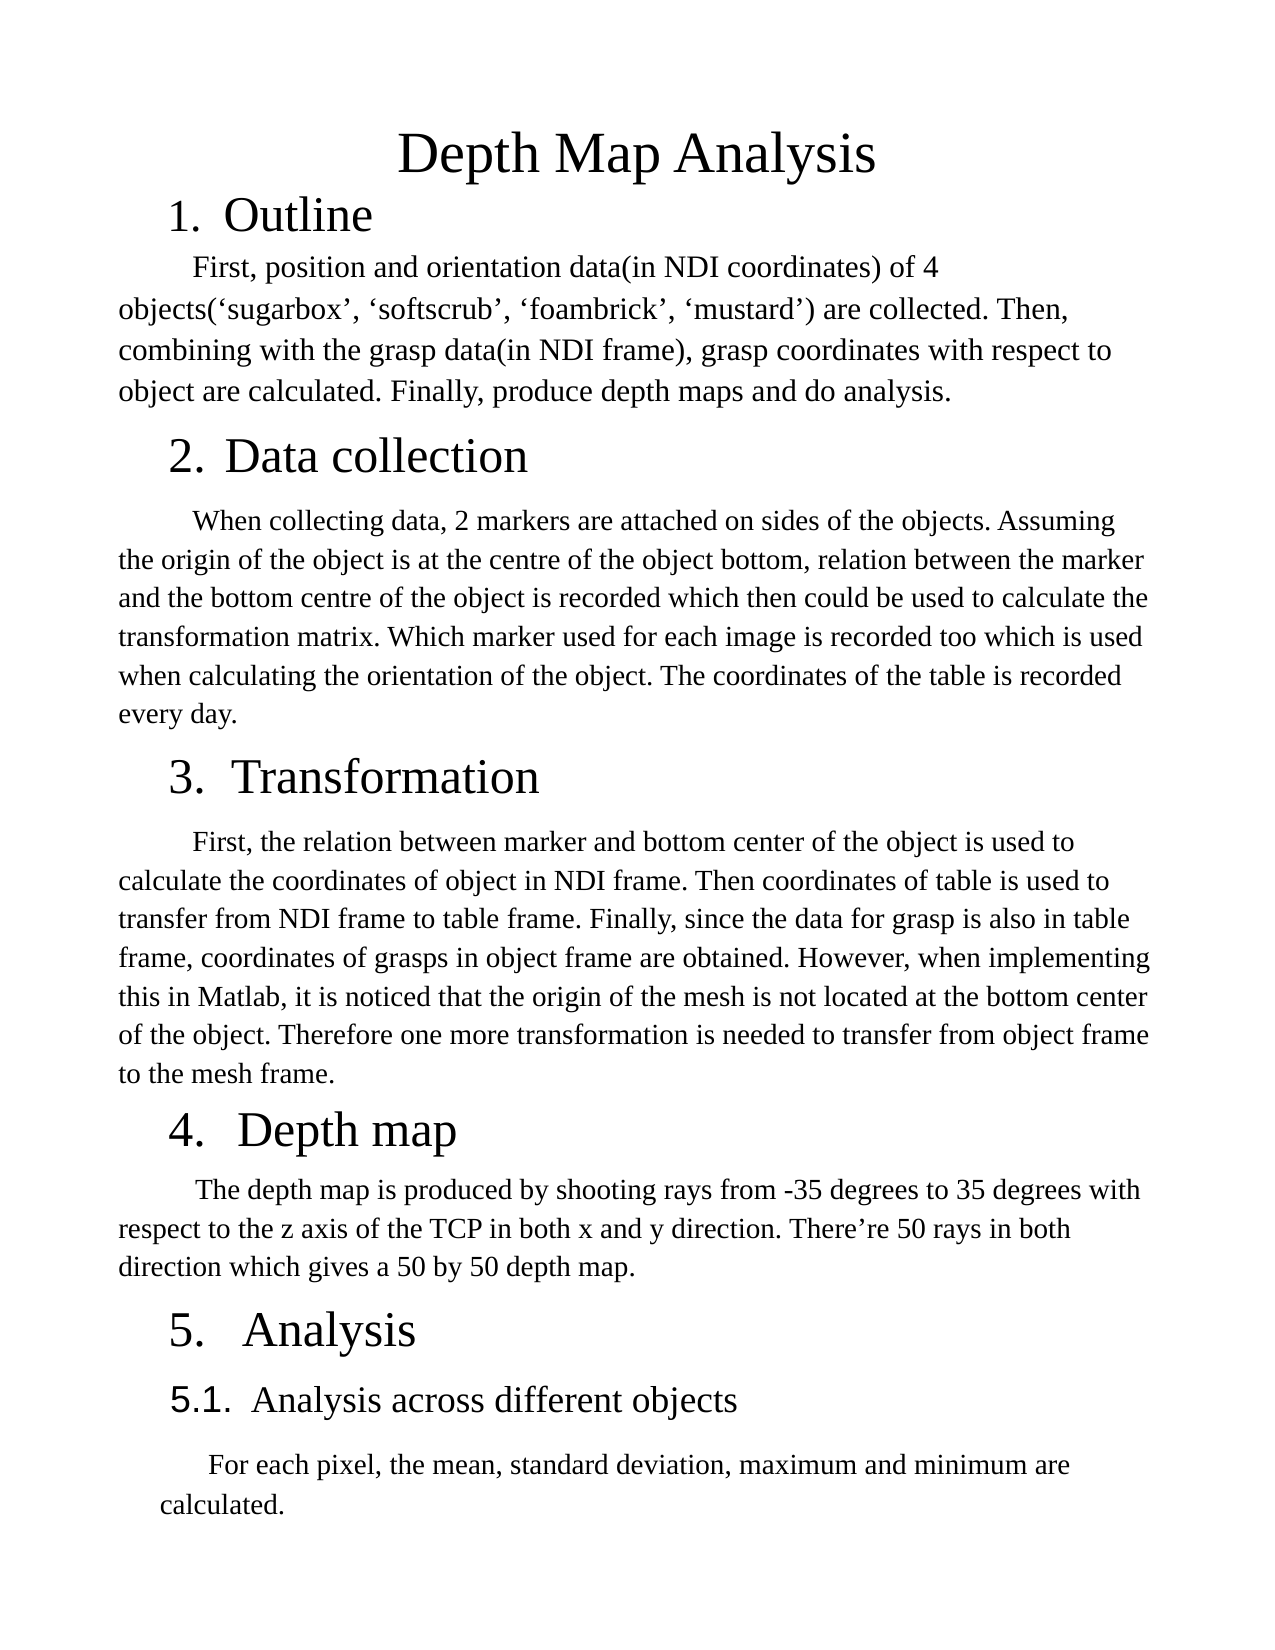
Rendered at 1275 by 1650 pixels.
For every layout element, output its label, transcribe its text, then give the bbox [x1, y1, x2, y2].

text First, the relation between marker and bottom center of the object is used to calculate the coordinates of object in NDI frame. Then coordinates of table is used to transfer from NDI frame to table frame. Finally, since the data for grasp is also in table frame, coordinates of grasps in object frame are obtained. However, when implementing this in Matlab, it is noticed that the origin of the mesh is not located at the bottom center of the object. Therefore one more transformation is needed to transfer from object frame to the mesh frame. [118, 824, 1157, 1089]
list When collecting data, 2 markers are attached on sides of the objects. Assuming the origin of the object is at the centre of the object bottom, relation between the marker and the bottom centre of the object is recorded which then could be used to calculate the transformation matrix. Which marker used for each image is recorded too which is used when calculating the orientation of the object. The coordinates of the table is recorded every day. [118, 503, 1157, 730]
list Data collection [156, 426, 1157, 483]
list Depth map [156, 1100, 1157, 1158]
text The depth map is produced by shooting rays from -35 degrees to 35 degrees with respect to the z axis of the TCP in both x and y direction. There’re 50 rays in both direction which gives a 50 by 50 depth map. [118, 1172, 1157, 1283]
text First, position and orientation data(in NDI coordinates) of 4 objects(‘sugarbox’, ‘softscrub’, ‘foambrick’, ‘mustard’) are collected. Then, combining with the grasp data(in NDI frame), grasp coordinates with respect to object are calculated. Finally, produce depth maps and do analysis. [118, 249, 1157, 408]
text For each pixel, the mean, standard deviation, maximum and minimum are calculated. [159, 1439, 1157, 1521]
text Depth Map Analysis [118, 118, 1157, 185]
list Transformation [156, 747, 1157, 804]
list Analysis across different objects [159, 1378, 1157, 1421]
list Analysis [156, 1300, 1157, 1357]
list Outline [156, 185, 1157, 243]
